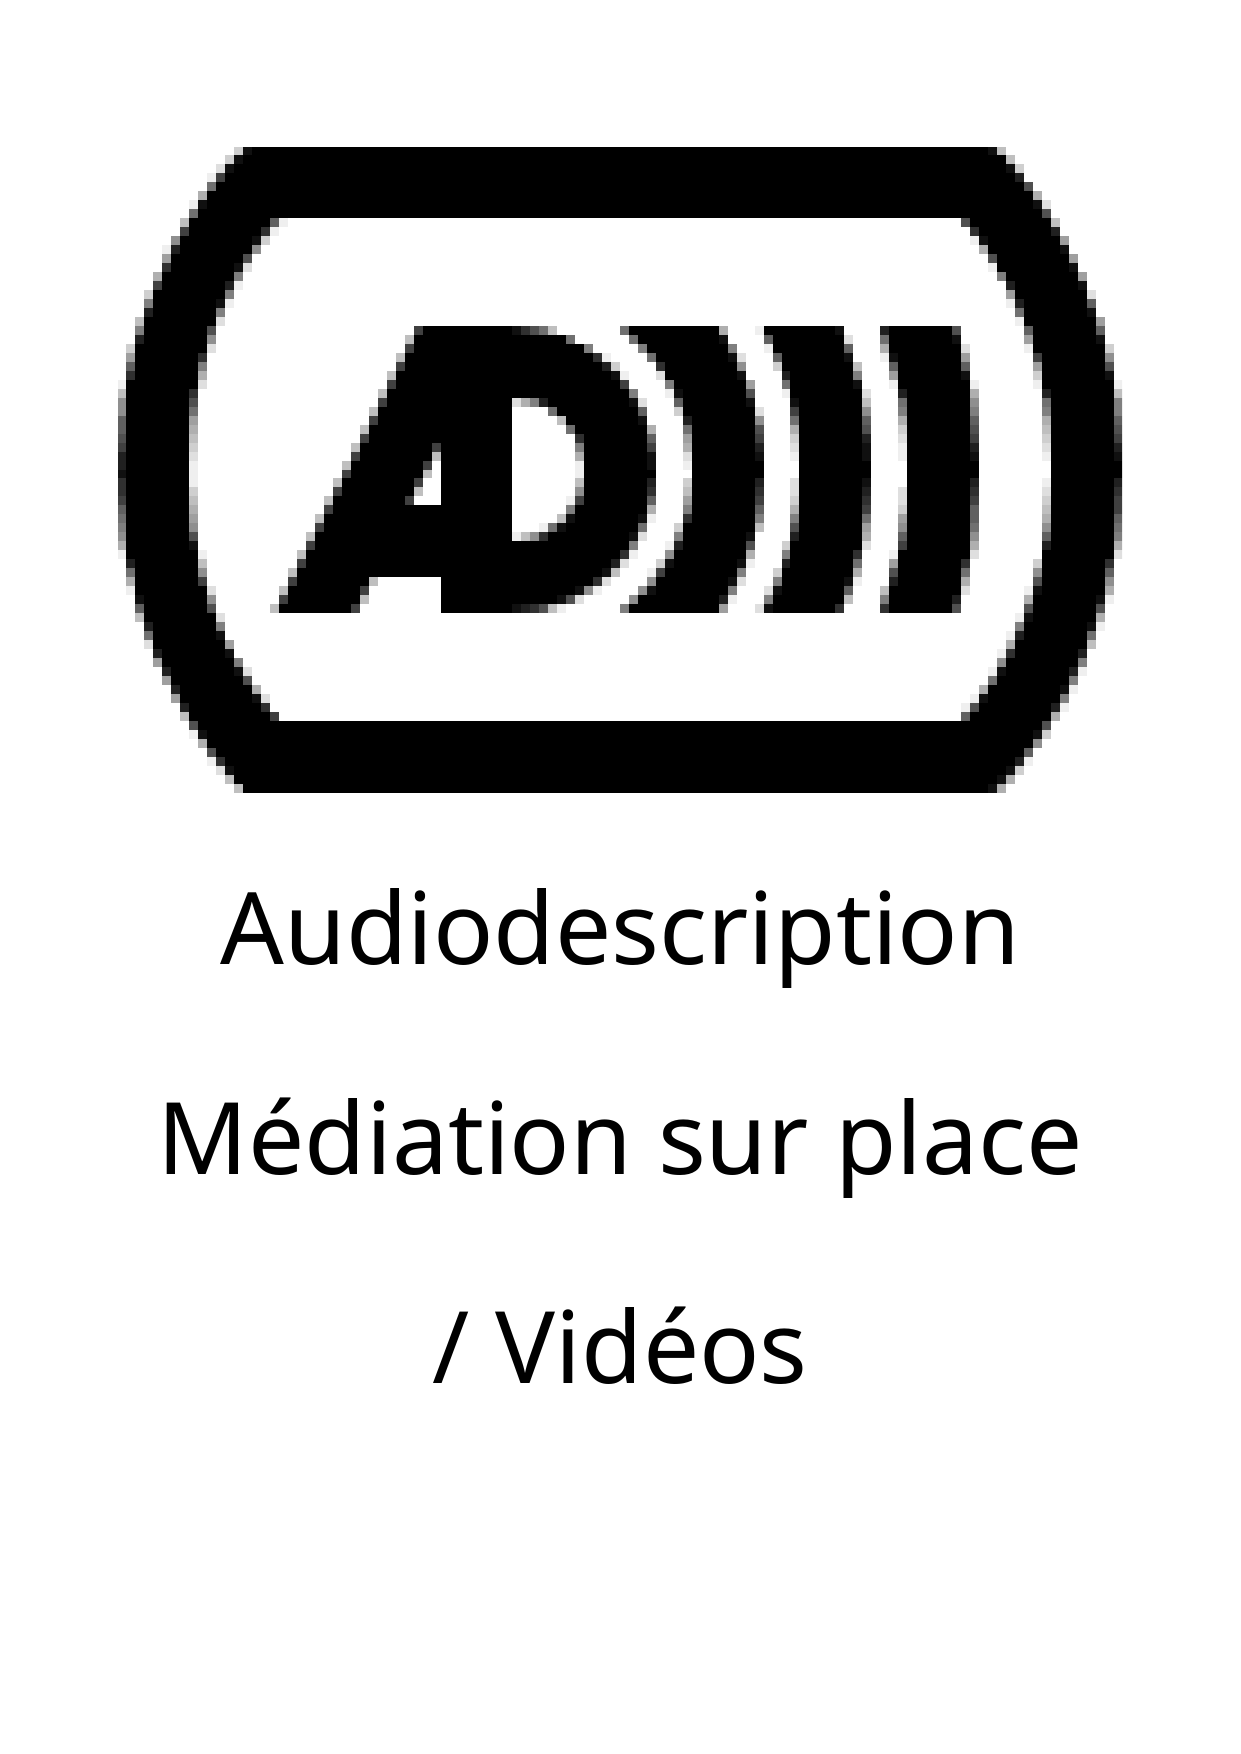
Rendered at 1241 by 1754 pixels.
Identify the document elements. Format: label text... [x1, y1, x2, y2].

picture [118, 147, 1123, 793]
text / Vidéos [75, 1277, 1165, 1413]
text Médiation sur place [75, 1067, 1165, 1203]
text Audiodescription [75, 858, 1165, 994]
